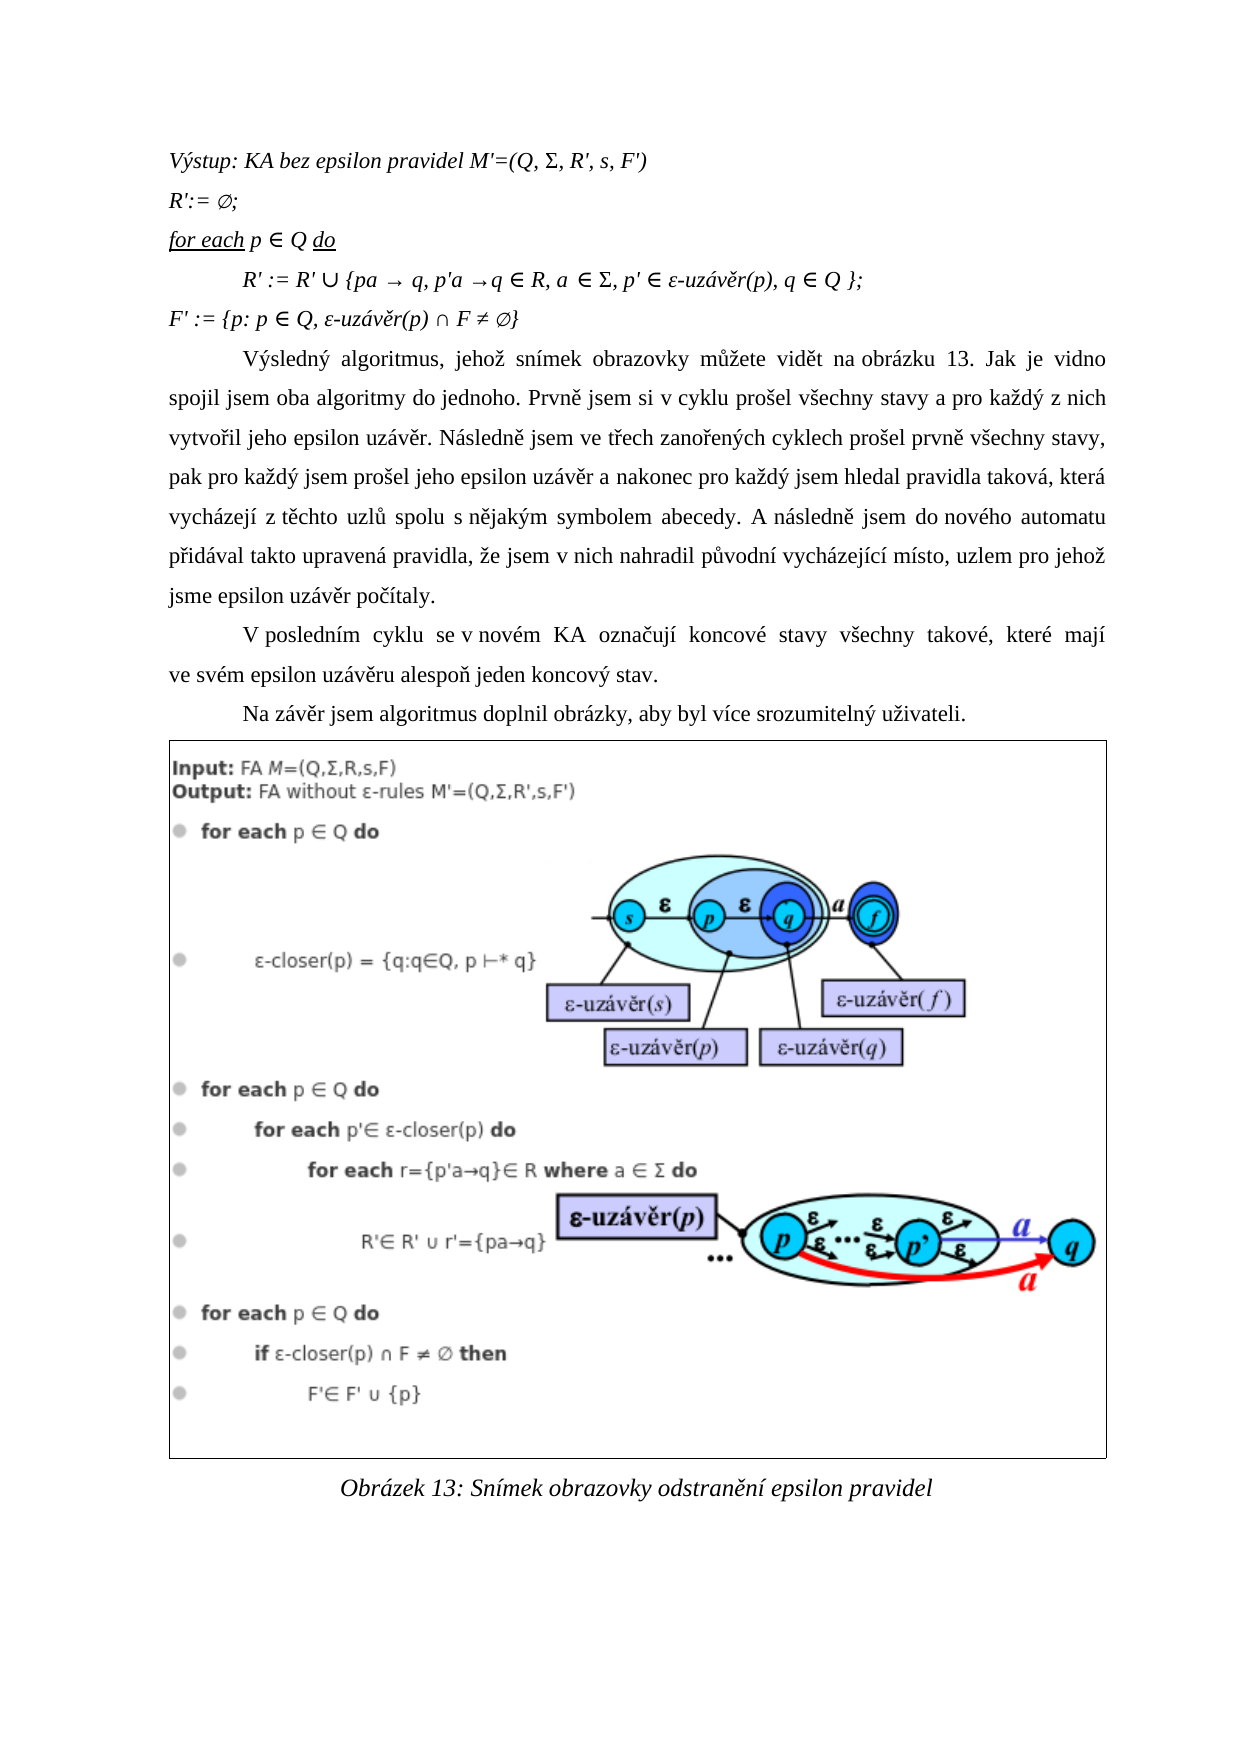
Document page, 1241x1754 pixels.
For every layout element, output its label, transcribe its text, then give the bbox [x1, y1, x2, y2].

text R':= ∅; [169, 187, 1106, 213]
text Na závěr jsem algoritmus doplnil obrázky, aby byl více srozumitelný uživateli. [169, 700, 1106, 727]
text for each p ∈ Q do [169, 227, 1106, 253]
text Výstup: KA bez epsilon pravidel M'=(Q, Σ, R', s, F') [169, 148, 1106, 174]
text F' := {p: p ∈ Q, ε-uzávěr(p) ∩ F ≠ ∅} [169, 306, 1106, 332]
picture [172, 755, 1104, 1412]
text R' := R' ∪ {pa → q, p'a →q ∈ R, a ∈ Σ, p' ∈ ε-uzávěr(p), q ∈ Q }; [169, 266, 1106, 292]
text V posledním cyklu se v novém KA označují koncové stavy všechny takové, které mají ve svém epsilon uzávěru alespoň jeden koncový stav. [169, 621, 1106, 687]
text Výsledný algoritmus, jehož snímek obrazovky můžete vidět na obrázku 13. Jak je vidno spojil jsem oba algoritmy do jednoho. Prvně jsem si v cyklu prošel všechny stavy a pro každý z nich vytvořil jeho epsilon uzávěr. Následně jsem ve třech zanořených cyklech prošel prvně všechny stavy, pak pro každý jsem prošel jeho epsilon uzávěr a nakonec pro každý jsem hledal pravidla taková, která vycházejí z těchto uzlů spolu s nějakým symbolem abecedy. A následně jsem do nového automatu přidával takto upravená pravidla, že jsem v nich nahradil původní vycházející místo, uzlem pro jehož jsme epsilon uzávěr počítaly. [169, 345, 1106, 608]
text Obrázek 13: Snímek obrazovky odstranění epsilon pravidel [169, 1459, 1106, 1501]
text [170, 741, 1106, 1458]
